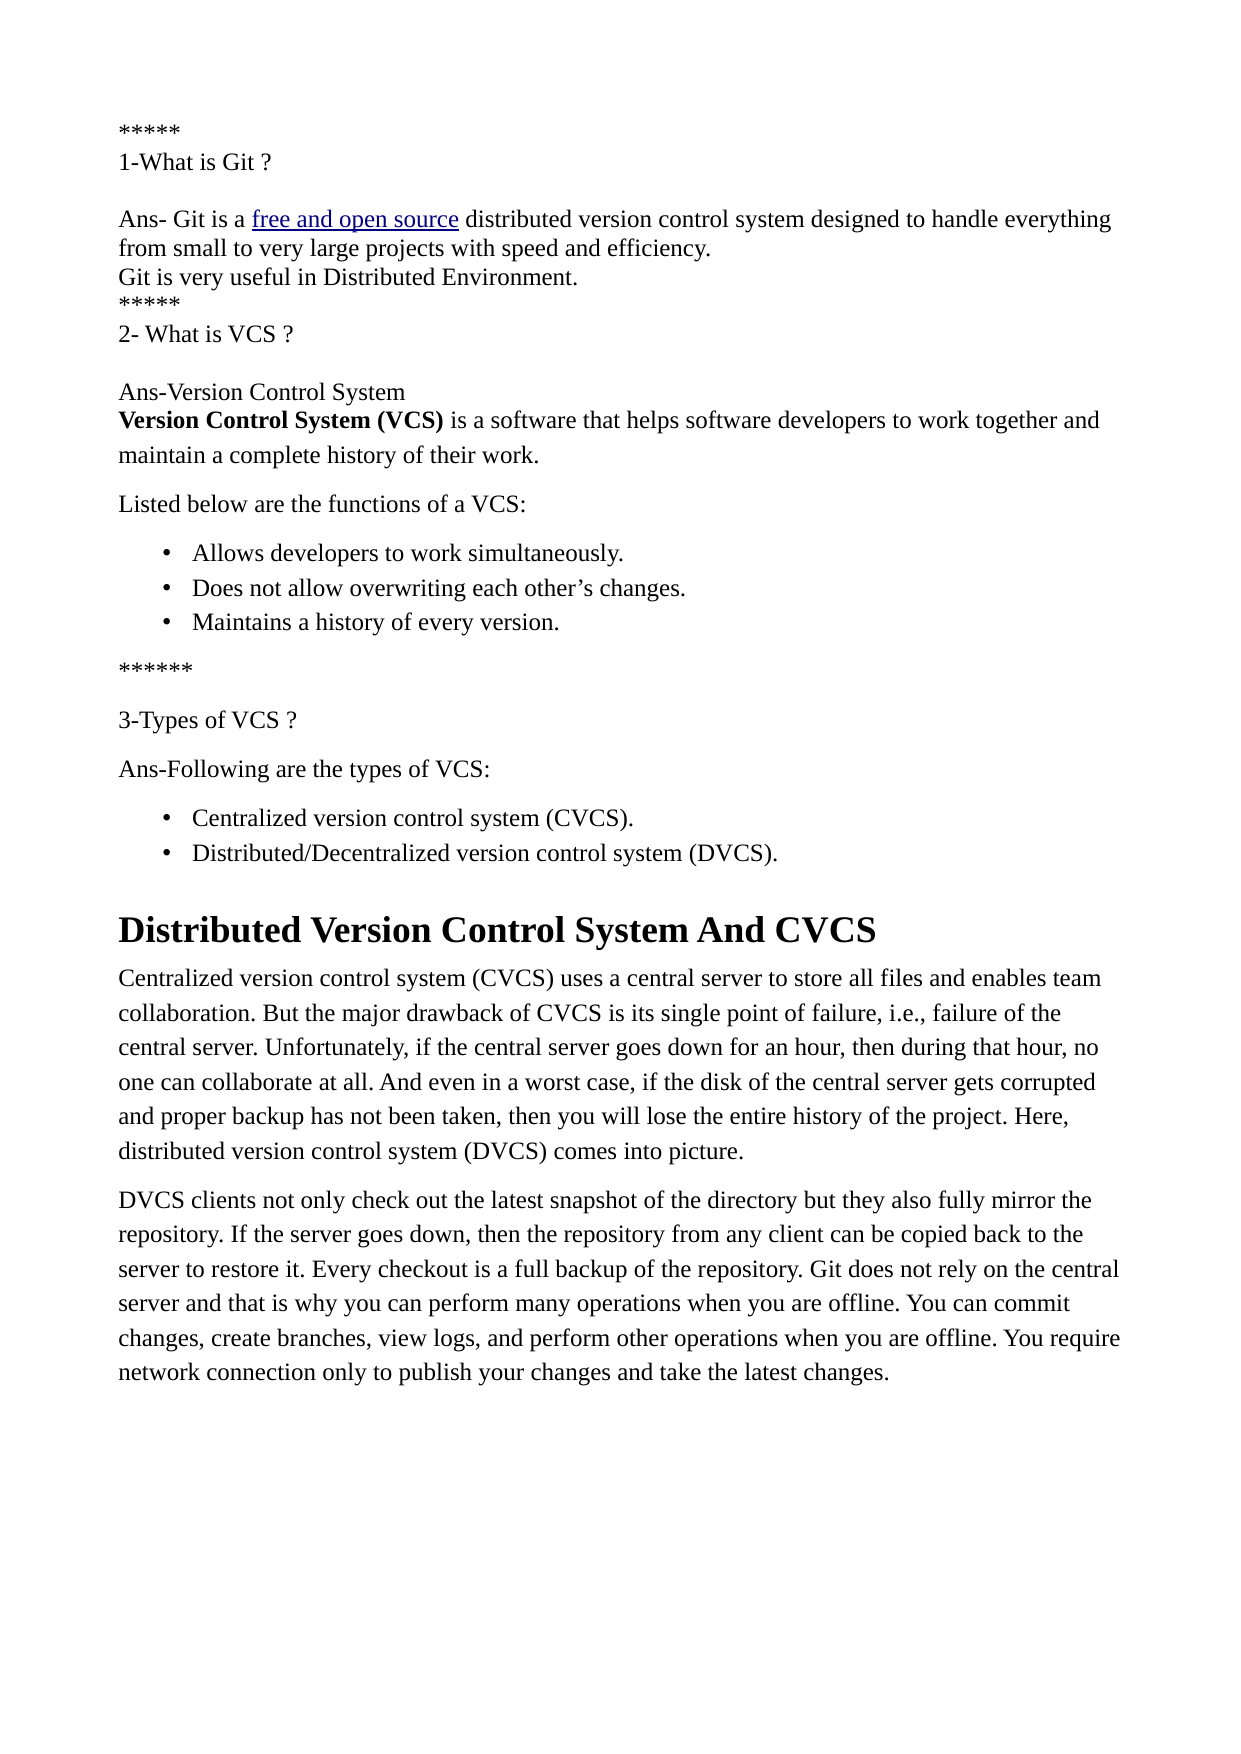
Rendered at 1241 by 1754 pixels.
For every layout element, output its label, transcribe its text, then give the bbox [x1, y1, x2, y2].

subtitle Distributed Version Control System And CVCS [118, 908, 1122, 951]
text Version Control System (VCS) is a software that helps software developers to work together and maintain a complete history of their work. [118, 406, 1122, 469]
text 3-Types of VCS ? [118, 705, 1122, 734]
text ****** [118, 656, 1122, 685]
text Ans-Version Control System [118, 377, 1122, 406]
text DVCS clients not only check out the latest snapshot of the directory but they also fully mirror the repository. If the server goes down, then the repository from any client can be copied back to the server to restore it. Every checkout is a full backup of the repository. Git does not rely on the central server and that is why you can perform many operations when you are offline. You can commit changes, create branches, view logs, and perform other operations when you are offline. You require network connection only to publish your changes and take the latest changes. [118, 1185, 1122, 1386]
text Ans-Following are the types of VCS: [118, 754, 1122, 783]
text ***** [118, 291, 1122, 319]
list Distributed/Decentralized version control system (DVCS). [162, 838, 1122, 867]
list Does not allow overwriting each other’s changes. [162, 573, 1122, 601]
text 2- What is VCS ? [118, 319, 1122, 348]
text Listed below are the functions of a VCS: [118, 489, 1122, 518]
list Maintains a history of every version. [162, 607, 1122, 636]
text Centralized version control system (CVCS) uses a central server to store all files and enables team collaboration. But the major drawback of CVCS is its single point of failure, i.e., failure of the central server. Unfortunately, if the central server goes down for an hour, then during that hour, no one can collaborate at all. And even in a worst case, if the disk of the central server gets corrupted and proper backup has not been taken, then you will lose the entire history of the project. Here, distributed version control system (DVCS) comes into picture. [118, 963, 1122, 1164]
list Allows developers to work simultaneously. [162, 538, 1122, 567]
text ***** [118, 118, 1122, 147]
text Ans- Git is a free and open source distributed version control system designed to handle everything from small to very large projects with speed and efficiency. [118, 204, 1122, 262]
text 1-What is Git ? [118, 147, 1122, 176]
list Centralized version control system (CVCS). [162, 803, 1122, 832]
text Git is very useful in Distributed Environment. [118, 262, 1122, 291]
